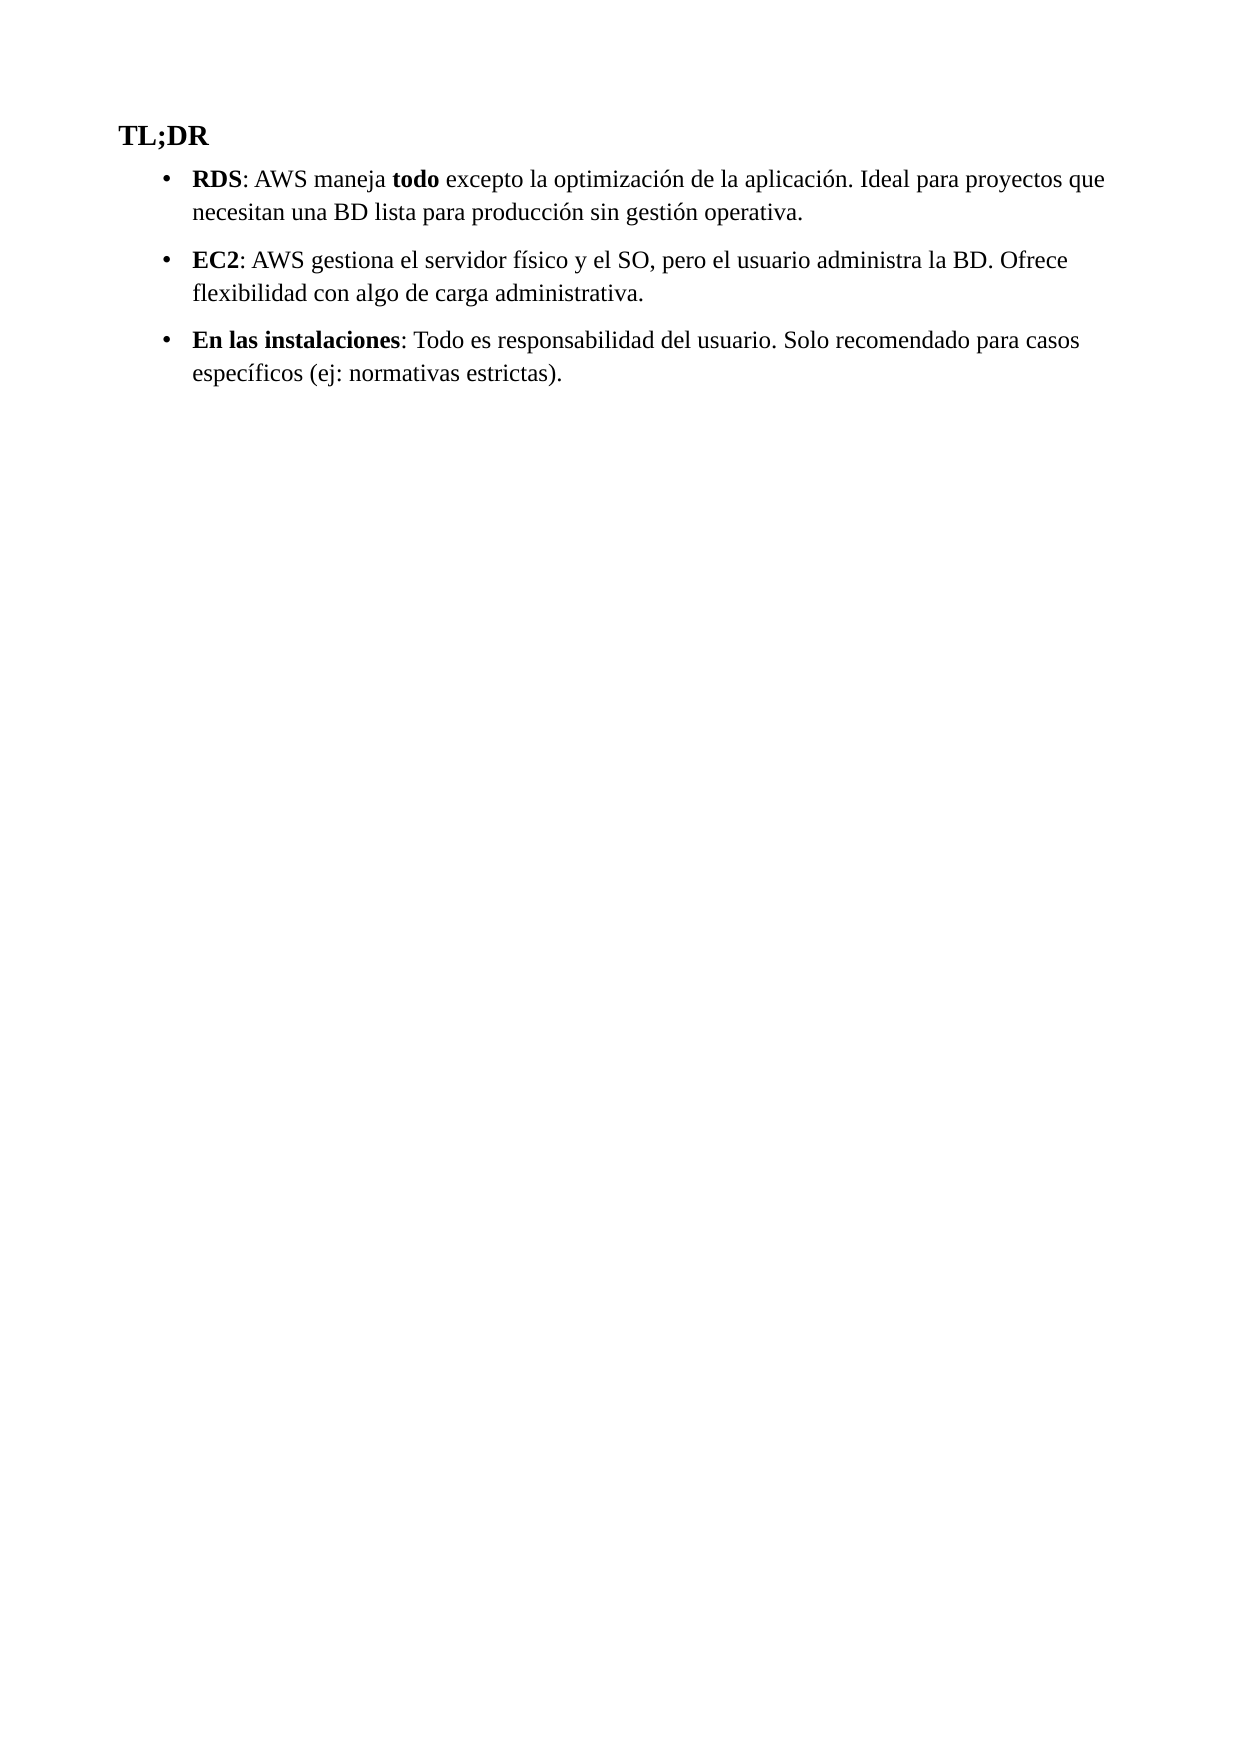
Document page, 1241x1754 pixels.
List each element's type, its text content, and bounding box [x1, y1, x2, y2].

list En las instalaciones: Todo es responsabilidad del usuario. Solo recomendado para casos específicos (ej: normativas estrictas). [162, 325, 1122, 387]
list RDS: AWS maneja todo excepto la optimización de la aplicación. Ideal para proyectos que necesitan una BD lista para producción sin gestión operativa. [162, 164, 1122, 226]
subtitle TL;DR [118, 118, 1122, 152]
list EC2: AWS gestiona el servidor físico y el SO, pero el usuario administra la BD. Ofrece flexibilidad con algo de carga administrativa. [162, 245, 1122, 307]
